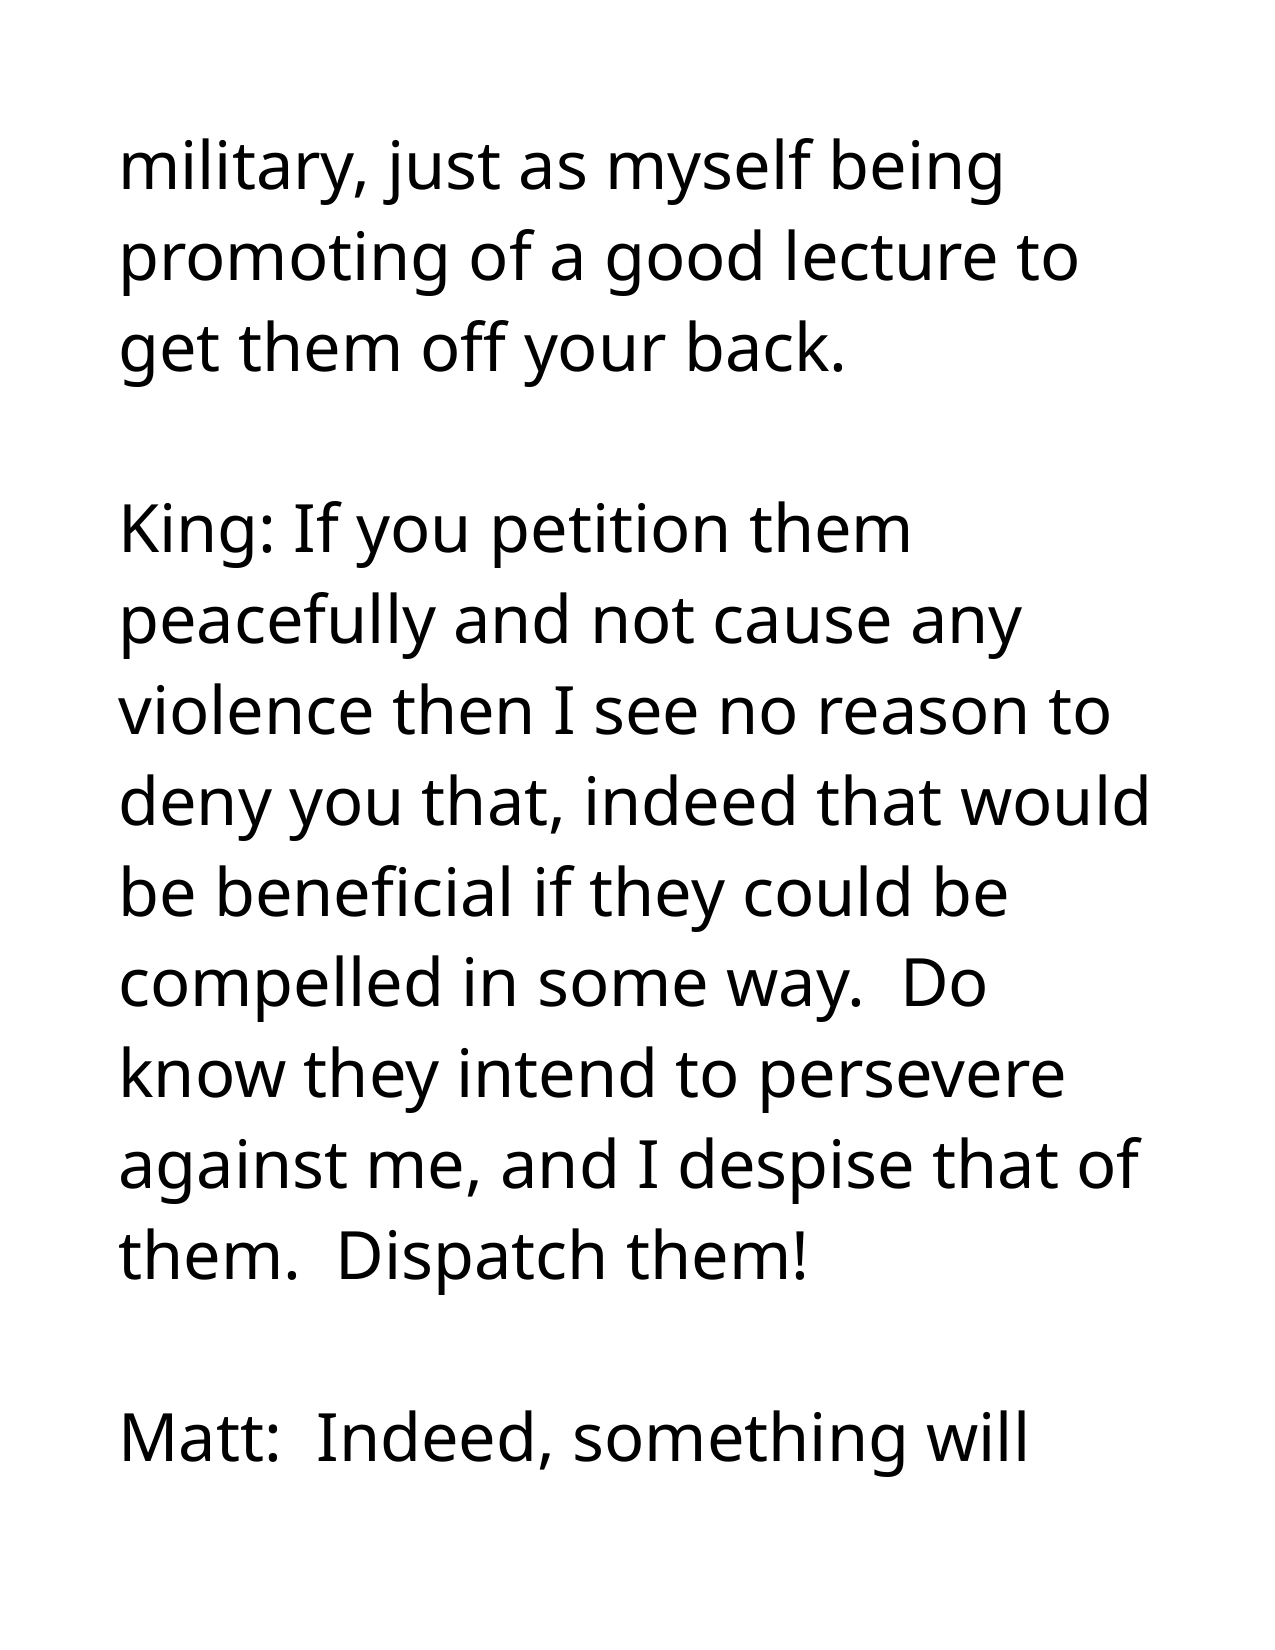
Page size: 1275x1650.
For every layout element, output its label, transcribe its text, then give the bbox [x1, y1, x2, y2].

text King: If you petition them peacefully and not cause any violence then I see no reason to deny you that, indeed that would be beneficial if they could be compelled in some way. Do know they intend to persevere against me, and I despise that of them. Dispatch them! [118, 481, 1157, 1299]
text military, just as myself being promoting of a good lecture to get them off your back. [118, 118, 1157, 391]
text Matt: Indeed, something will [118, 1390, 1157, 1481]
